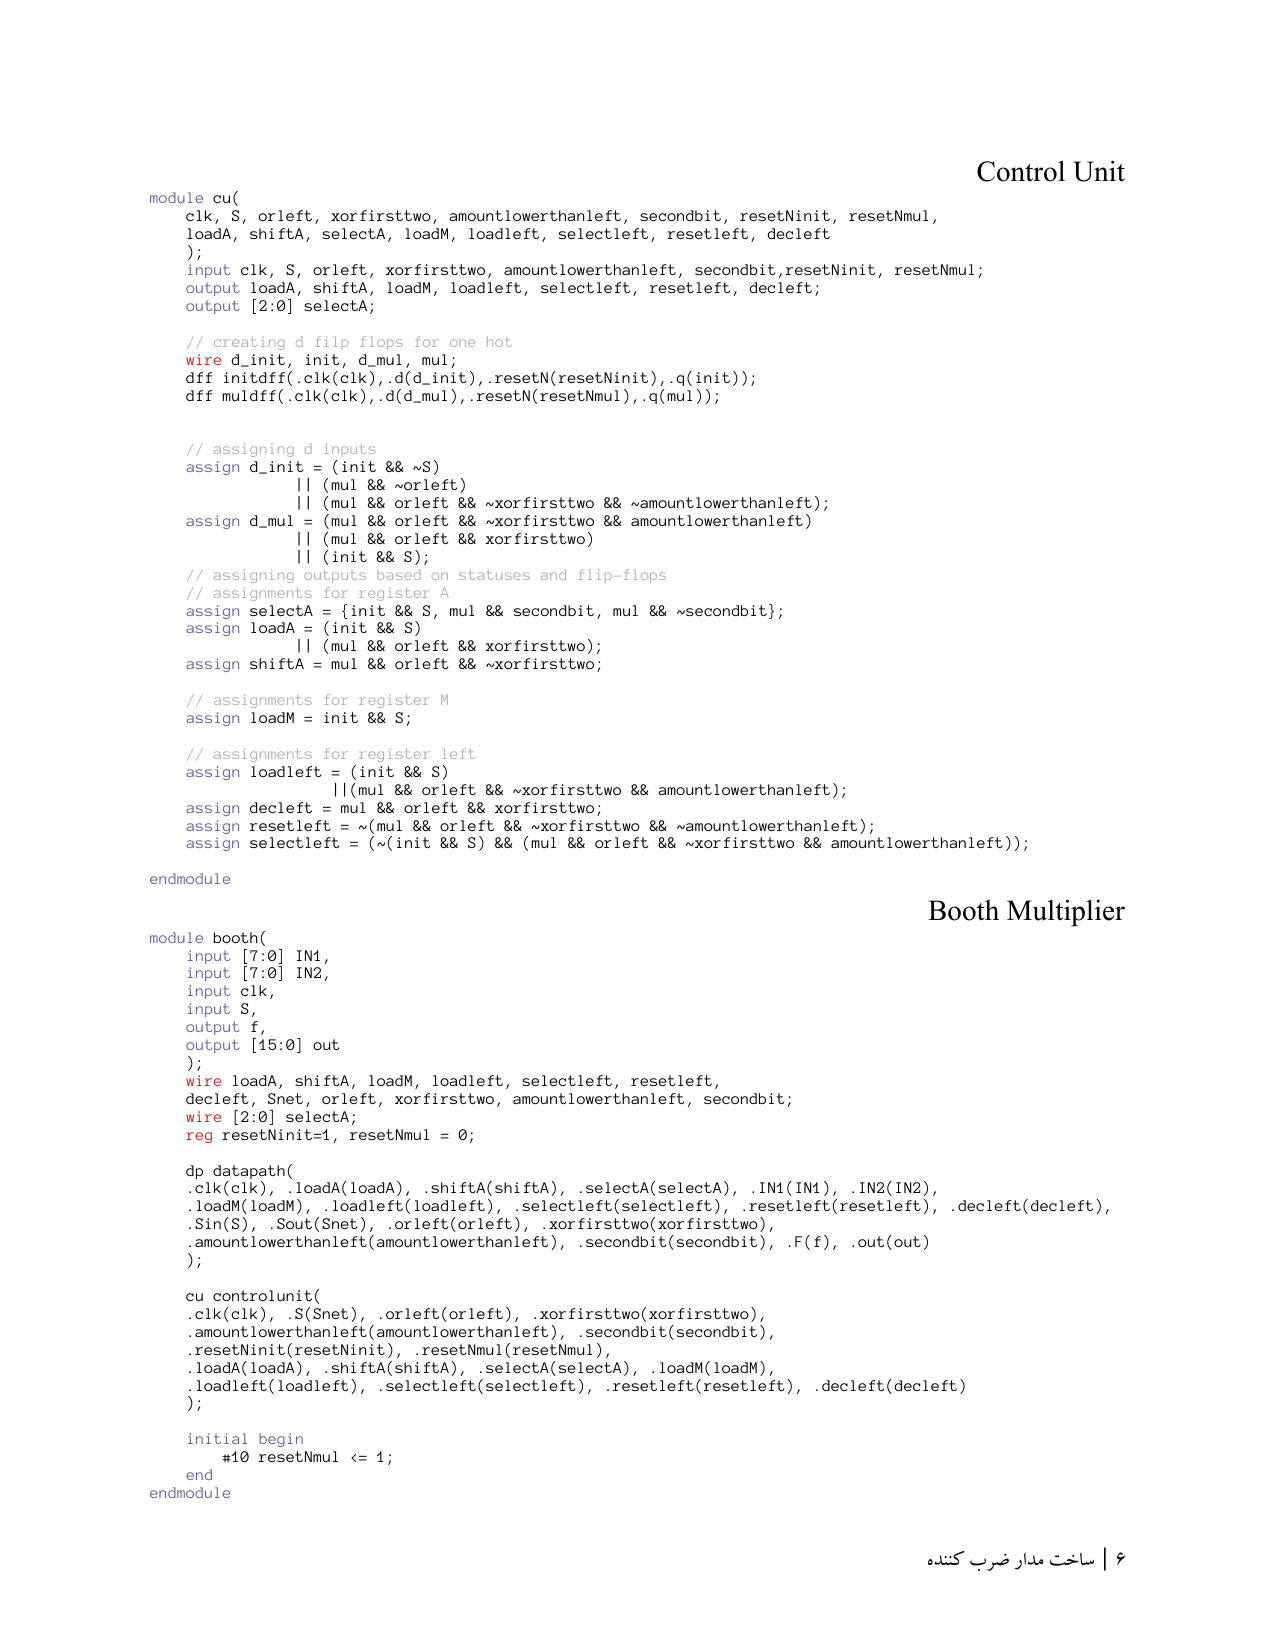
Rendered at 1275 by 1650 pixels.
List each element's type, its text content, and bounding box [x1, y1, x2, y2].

text || (mul && ~orleft) [150, 477, 1125, 494]
text end [150, 1467, 1125, 1483]
text dff initdff(.clk(clk),.d(d_init),.resetN(resetNinit),.q(init)); [150, 369, 1125, 386]
subtitle Booth Multiplier [150, 893, 1125, 927]
text ); [150, 1252, 1125, 1268]
text .loadA(loadA), .shiftA(shiftA), .selectA(selectA), .loadM(loadM), [150, 1359, 1125, 1376]
text assign decleft = mul && orleft && xorfirsttwo; [150, 799, 1125, 816]
text // assigning outputs based on statuses and flip-flops [150, 567, 1125, 583]
text // assignments for register left [150, 746, 1125, 762]
text input [7:0] IN2, [150, 965, 1125, 982]
text assign loadleft = (init && S) [150, 764, 1125, 780]
text dff muldff(.clk(clk),.d(d_mul),.resetN(resetNmul),.q(mul)); [150, 387, 1125, 404]
text wire d_init, init, d_mul, mul; [150, 352, 1125, 368]
text ); [150, 244, 1125, 261]
text endmodule [150, 1485, 1125, 1501]
text assign d_mul = (mul && orleft && ~xorfirsttwo && amountlowerthanleft) [150, 513, 1125, 529]
text .resetNinit(resetNinit), .resetNmul(resetNmul), [150, 1341, 1125, 1358]
text output [2:0] selectA; [150, 298, 1125, 314]
text cu controlunit( [150, 1288, 1125, 1304]
text ||(mul && orleft && ~xorfirsttwo && amountlowerthanleft); [150, 782, 1125, 798]
text endmodule [150, 871, 1125, 888]
text || (mul && orleft && xorfirsttwo) [150, 531, 1125, 547]
text output f, [150, 1019, 1125, 1036]
text // creating d filp flops for one hot [150, 334, 1125, 350]
text clk, S, orleft, xorfirsttwo, amountlowerthanleft, secondbit, resetNinit, resetNmul, [150, 208, 1125, 225]
text assign selectleft = (~(init && S) && (mul && orleft && ~xorfirsttwo && amountlowerthanleft)); [150, 835, 1125, 852]
text output loadA, shiftA, loadM, loadleft, selectleft, resetleft, decleft; [150, 280, 1125, 297]
text wire loadA, shiftA, loadM, loadleft, selectleft, resetleft, [150, 1073, 1125, 1089]
text input [7:0] IN1, [150, 947, 1125, 964]
text // assignments for register A [150, 584, 1125, 601]
text ); [150, 1055, 1125, 1071]
text assign shiftA = mul && orleft && ~xorfirsttwo; [150, 656, 1125, 673]
text .amountlowerthanleft(amountlowerthanleft), .secondbit(secondbit), [150, 1323, 1125, 1340]
text input clk, [150, 983, 1125, 1000]
text assign d_init = (init && ~S) [150, 459, 1125, 476]
text ); [150, 1395, 1125, 1412]
text .Sin(S), .Sout(Snet), .orleft(orleft), .xorfirsttwo(xorfirsttwo), [150, 1216, 1125, 1233]
text .loadM(loadM), .loadleft(loadleft), .selectleft(selectleft), .resetleft(resetleft), .decleft(decleft), [150, 1198, 1125, 1215]
text .loadleft(loadleft), .selectleft(selectleft), .resetleft(resetleft), .decleft(decleft) [150, 1377, 1125, 1394]
text .clk(clk), .loadA(loadA), .shiftA(shiftA), .selectA(selectA), .IN1(IN1), .IN2(IN2), [150, 1180, 1125, 1197]
text dp datapath( [150, 1162, 1125, 1179]
text .clk(clk), .S(Snet), .orleft(orleft), .xorfirsttwo(xorfirsttwo), [150, 1306, 1125, 1322]
text input clk, S, orleft, xorfirsttwo, amountlowerthanleft, secondbit,resetNinit, resetNmul; [150, 262, 1125, 279]
text initial begin [150, 1431, 1125, 1448]
text loadA, shiftA, selectA, loadM, loadleft, selectleft, resetleft, decleft [150, 226, 1125, 243]
text || (mul && orleft && ~xorfirsttwo && ~amountlowerthanleft); [150, 495, 1125, 512]
text .amountlowerthanleft(amountlowerthanleft), .secondbit(secondbit), .F(f), .out(out) [150, 1234, 1125, 1251]
text reg resetNinit=1, resetNmul = 0; [150, 1126, 1125, 1143]
text module cu( [150, 190, 1125, 207]
text // assignments for register M [150, 692, 1125, 709]
text module booth( [150, 929, 1125, 946]
text decleft, Snet, orleft, xorfirsttwo, amountlowerthanleft, secondbit; [150, 1091, 1125, 1107]
text || (init && S); [150, 549, 1125, 565]
subtitle Control Unit [150, 154, 1125, 188]
text assign loadM = init && S; [150, 710, 1125, 727]
text assign loadA = (init && S) [150, 620, 1125, 637]
text // assigning d inputs [150, 441, 1125, 458]
text assign resetleft = ~(mul && orleft && ~xorfirsttwo && ~amountlowerthanleft); [150, 817, 1125, 834]
text assign selectA = {init && S, mul && secondbit, mul && ~secondbit}; [150, 602, 1125, 619]
text output [15:0] out [150, 1037, 1125, 1053]
text || (mul && orleft && xorfirsttwo); [150, 638, 1125, 655]
text input S, [150, 1001, 1125, 1018]
text #10 resetNmul <= 1; [150, 1449, 1125, 1466]
text wire [2:0] selectA; [150, 1108, 1125, 1125]
